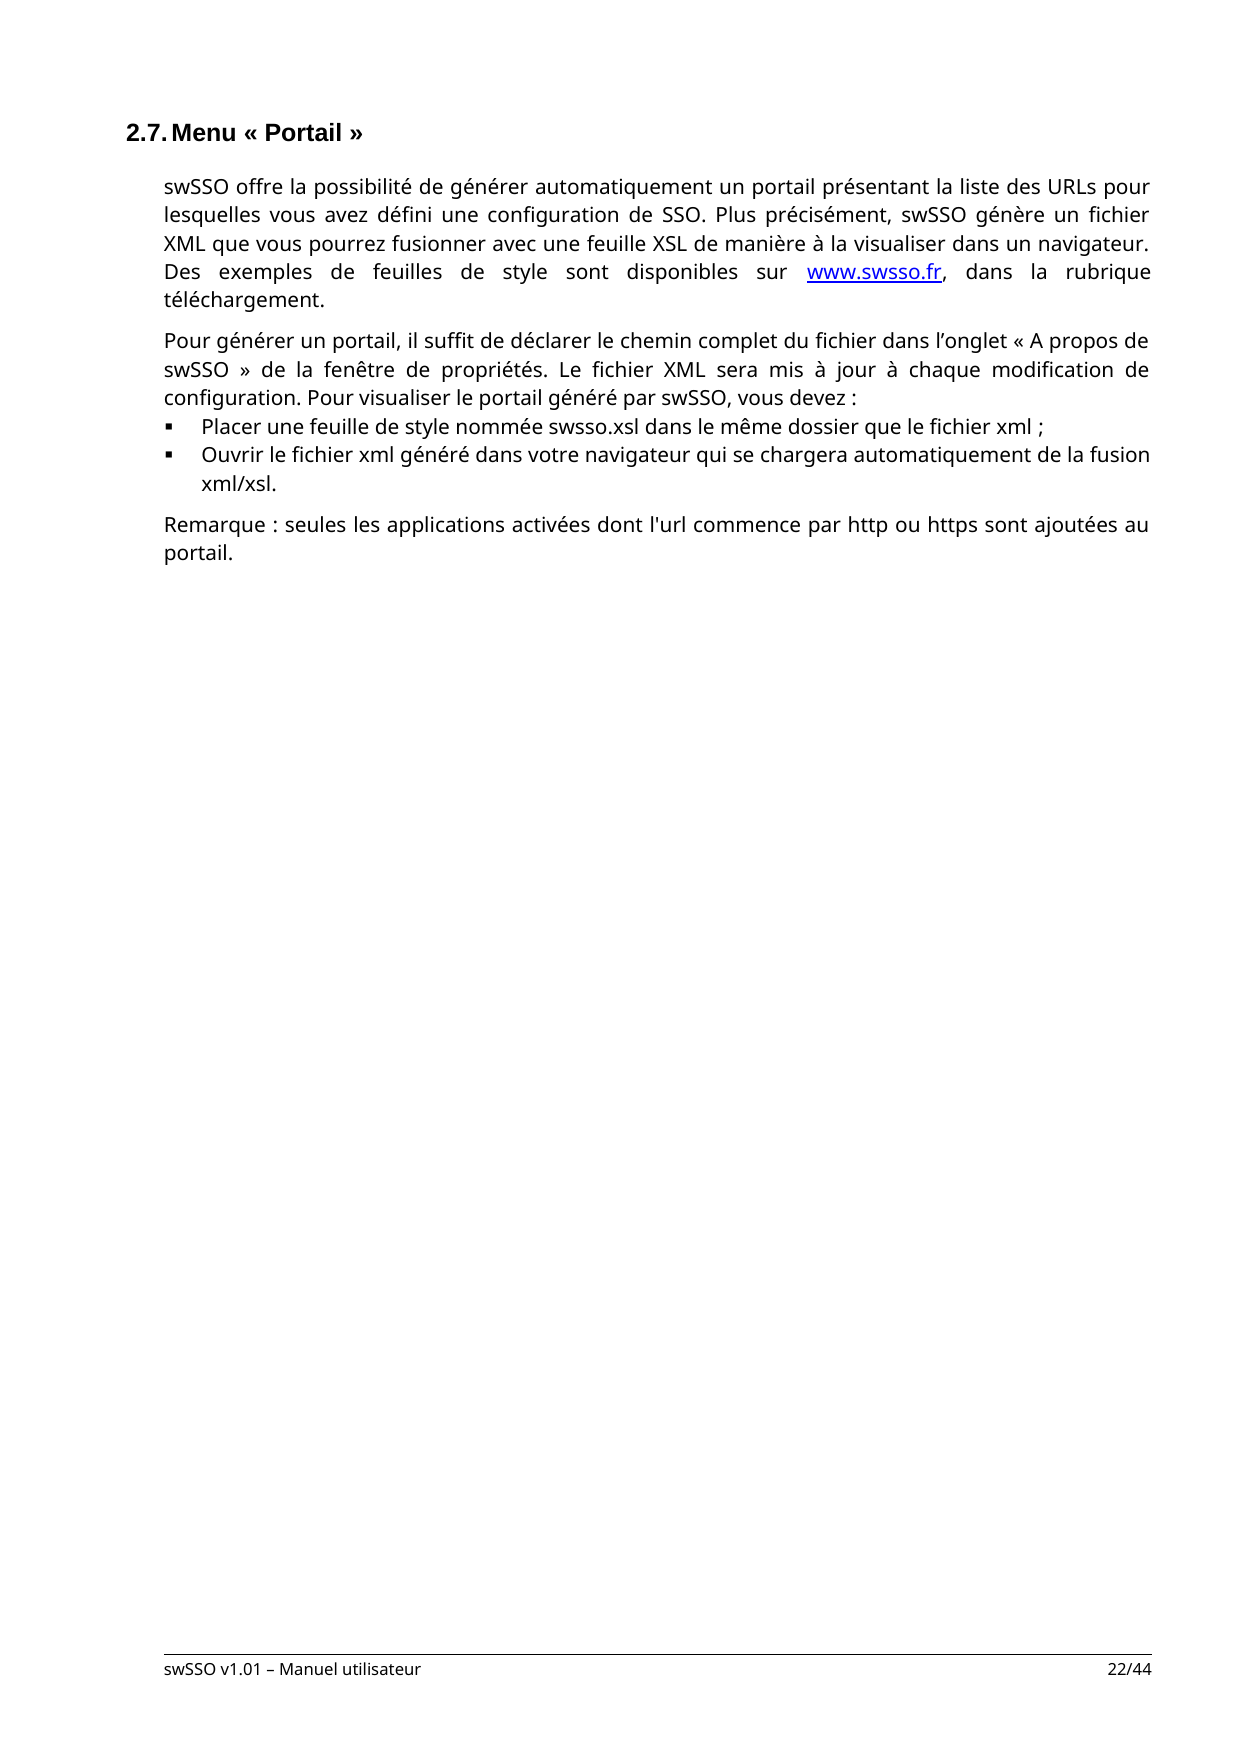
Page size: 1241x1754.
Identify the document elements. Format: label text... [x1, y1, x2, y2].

list Placer une feuille de style nommée swsso.xsl dans le même dossier que le fichier xml ; [164, 412, 1152, 440]
text swSSO offre la possibilité de générer automatiquement un portail présentant la liste des URLs pour lesquelles vous avez défini une configuration de SSO. Plus précisément, swSSO génère un fichier XML que vous pourrez fusionner avec une feuille XSL de manière à la visualiser dans un navigateur. Des exemples de feuilles de style sont disponibles sur www.swsso.fr, dans la rubrique téléchargement. [164, 172, 1152, 314]
text Remarque : seules les applications activées dont l'url commence par http ou https sont ajoutées au portail. [164, 510, 1152, 567]
list Ouvrir le fichier xml généré dans votre navigateur qui se chargera automatiquement de la fusion xml/xsl. [164, 440, 1152, 497]
subtitle Menu « Portail » [126, 118, 1152, 147]
text Pour générer un portail, il suffit de déclarer le chemin complet du fichier dans l’onglet « A propos de swSSO » de la fenêtre de propriétés. Le fichier XML sera mis à jour à chaque modification de configuration. Pour visualiser le portail généré par swSSO, vous devez : [164, 327, 1152, 412]
